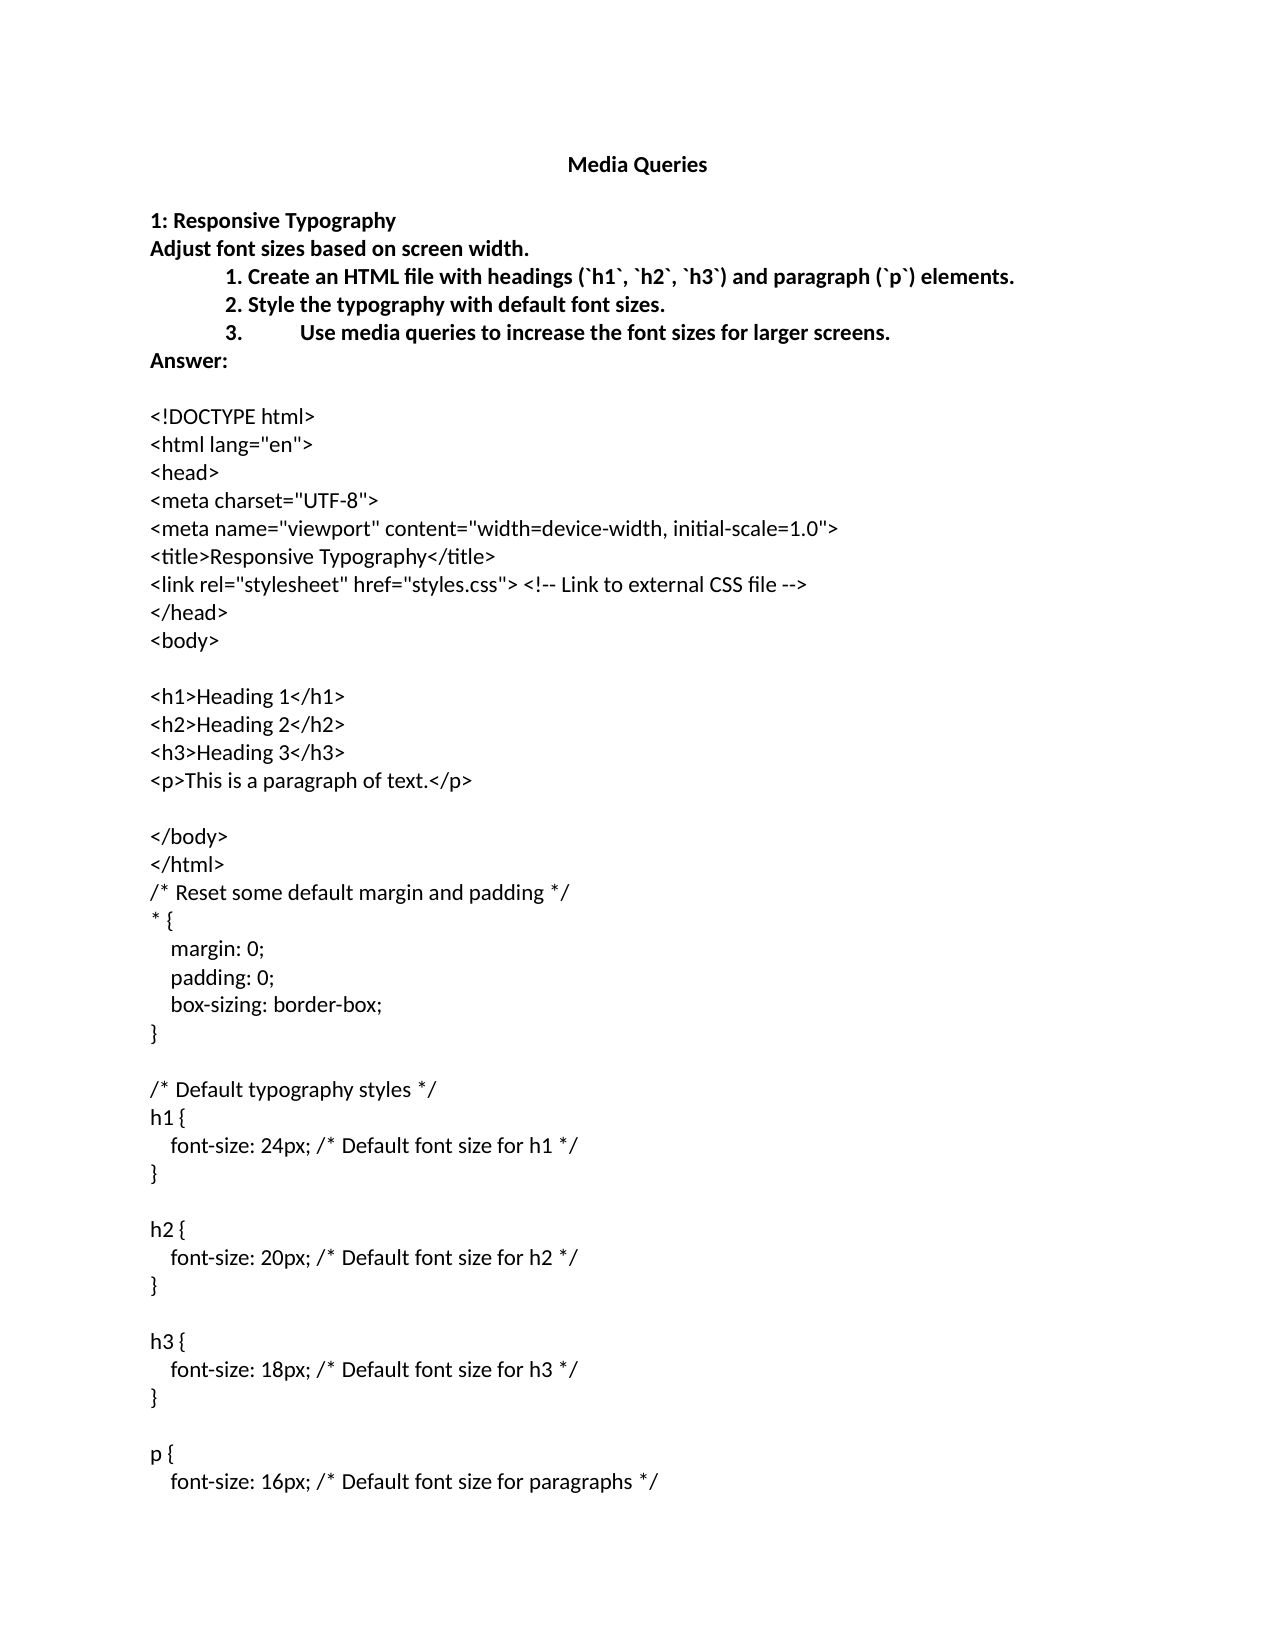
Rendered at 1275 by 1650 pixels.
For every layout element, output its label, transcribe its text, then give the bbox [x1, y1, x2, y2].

text margin: 0; [150, 934, 1125, 963]
text </head> [150, 598, 1125, 626]
list Answer: [150, 346, 1125, 374]
text 2. Style the typography with default font sizes. [225, 290, 1125, 318]
text * { [150, 907, 1125, 934]
text <link rel="stylesheet" href="styles.css"> <!-- Link to external CSS file --> [150, 570, 1125, 598]
text 1. Create an HTML file with headings (`h1`, `h2`, `h3`) and paragraph (`p`) elements. [225, 262, 1125, 290]
text 1: Responsive Typography [150, 206, 1125, 234]
text <body> [150, 626, 1125, 654]
text <head> [150, 458, 1125, 486]
text Adjust font sizes based on screen width. [150, 234, 1125, 262]
list Use media queries to increase the font sizes for larger screens. [225, 318, 1125, 346]
text <h3>Heading 3</h3> [150, 738, 1125, 766]
text </html> [150, 851, 1125, 878]
text } [150, 1383, 1125, 1411]
text <p>This is a paragraph of text.</p> [150, 766, 1125, 794]
text } [150, 1159, 1125, 1187]
text <html lang="en"> [150, 430, 1125, 458]
text <meta name="viewport" content="width=device-width, initial-scale=1.0"> [150, 514, 1125, 542]
text font-size: 20px; /* Default font size for h2 */ [150, 1243, 1125, 1271]
text p { [150, 1439, 1125, 1467]
text h3 { [150, 1327, 1125, 1355]
text box-sizing: border-box; [150, 991, 1125, 1019]
text } [150, 1019, 1125, 1047]
text <h1>Heading 1</h1> [150, 682, 1125, 710]
text <title>Responsive Typography</title> [150, 542, 1125, 570]
text h1 { [150, 1103, 1125, 1131]
text /* Default typography styles */ [150, 1075, 1125, 1103]
text </body> [150, 822, 1125, 851]
text /* Reset some default margin and padding */ [150, 878, 1125, 907]
text <meta charset="UTF-8"> [150, 486, 1125, 514]
text padding: 0; [150, 963, 1125, 991]
text <h2>Heading 2</h2> [150, 710, 1125, 738]
text font-size: 24px; /* Default font size for h1 */ [150, 1131, 1125, 1159]
text } [150, 1271, 1125, 1299]
text <!DOCTYPE html> [150, 402, 1125, 430]
text Media Queries [150, 150, 1125, 178]
text h2 { [150, 1215, 1125, 1243]
text font-size: 16px; /* Default font size for paragraphs */ [150, 1467, 1125, 1495]
text font-size: 18px; /* Default font size for h3 */ [150, 1355, 1125, 1383]
